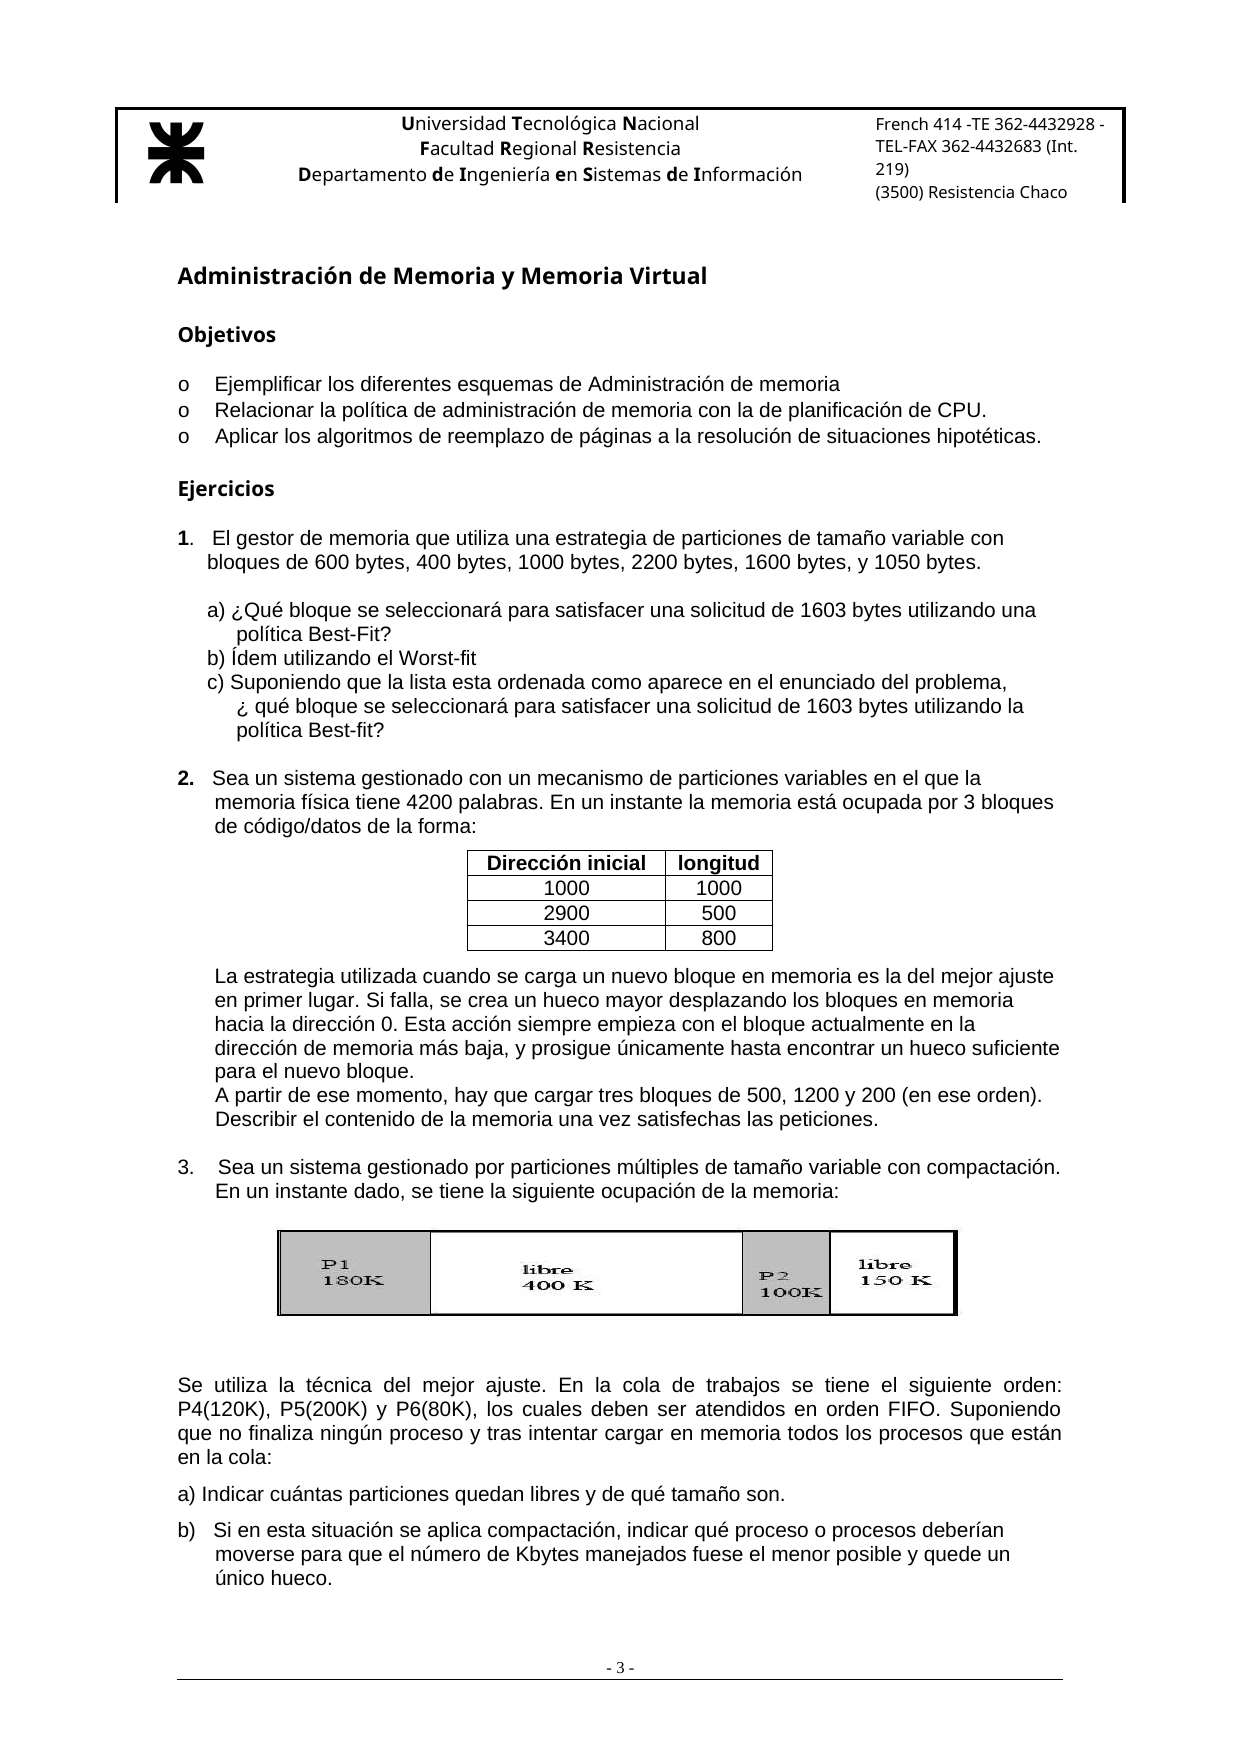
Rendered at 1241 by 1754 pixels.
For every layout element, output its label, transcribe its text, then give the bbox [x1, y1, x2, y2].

text Administración de Memoria y Memoria Virtual [177, 260, 1063, 291]
text Objetivos [177, 320, 1063, 348]
table_header Dirección inicial [468, 851, 665, 875]
table_cell 1000 [468, 876, 665, 900]
table_cell 2900 [468, 901, 665, 925]
list Aplicar los algoritmos de reemplazo de páginas a la resolución de situaciones hipotéticas. [177, 424, 1063, 450]
text Ejercicios [177, 474, 1063, 502]
text a) Indicar cuántas particiones quedan libres y de qué tamaño son. [177, 1482, 1063, 1506]
text a) ¿Qué bloque se seleccionará para satisfacer una solicitud de 1603 bytes utilizando una política Best-Fit? [207, 598, 1063, 646]
text b) Si en esta situación se aplica compactación, indicar qué proceso o procesos deberían moverse para que el número de Kbytes manejados fuese el menor posible y quede un único hueco. [177, 1518, 1063, 1590]
text 2. Sea un sistema gestionado con un mecanismo de particiones variables en el que la memoria física tiene 4200 palabras. En un instante la memoria está ocupada por 3 bloques de código/datos de la forma: [177, 766, 1063, 837]
picture [148, 122, 205, 184]
text A partir de ese momento, hay que cargar tres bloques de 500, 1200 y 200 (en ese orden). Describir el contenido de la memoria una vez satisfechas las peticiones. [215, 1083, 1063, 1131]
list Ejemplificar los diferentes esquemas de Administración de memoria [177, 372, 1063, 398]
list Relacionar la política de administración de memoria con la de planificación de CPU. [177, 398, 1063, 424]
table_cell 500 [666, 901, 772, 925]
text La estrategia utilizada cuando se carga un nuevo bloque en memoria es la del mejor ajuste en primer lugar. Si falla, se crea un hueco mayor desplazando los bloques en memoria hacia la dirección 0. Esta acción siempre empieza con el bloque actualmente en la dirección de memoria más baja, y prosigue únicamente hasta encontrar un hueco suficiente para el nuevo bloque. [214, 963, 1063, 1083]
text c) Suponiendo que la lista esta ordenada como aparece en el enunciado del problema, ¿ qué bloque se seleccionará para satisfacer una solicitud de 1603 bytes utilizando la política Best-fit? [207, 670, 1063, 742]
table_cell 3400 [468, 926, 665, 950]
picture [274, 1227, 966, 1361]
text Se utiliza la técnica del mejor ajuste. En la cola de trabajos se tiene el siguiente orden: P4(120K), P5(200K) y P6(80K), los cuales deben ser atendidos en orden FIFO. Suponiendo que no finaliza ningún proceso y tras intentar cargar en memoria todos los procesos que están en la cola: [177, 1373, 1063, 1469]
table_header longitud [666, 851, 772, 875]
text 1. El gestor de memoria que utiliza una estrategia de particiones de tamaño variable con bloques de 600 bytes, 400 bytes, 1000 bytes, 2200 bytes, 1600 bytes, y 1050 bytes. [177, 526, 1063, 574]
table_cell 1000 [666, 876, 772, 900]
table_cell 800 [666, 926, 772, 950]
text 3. Sea un sistema gestionado por particiones múltiples de tamaño variable con compactación. En un instante dado, se tiene la siguiente ocupación de la memoria: [177, 1155, 1063, 1203]
text b) Ídem utilizando el Worst-fit [207, 646, 1063, 670]
